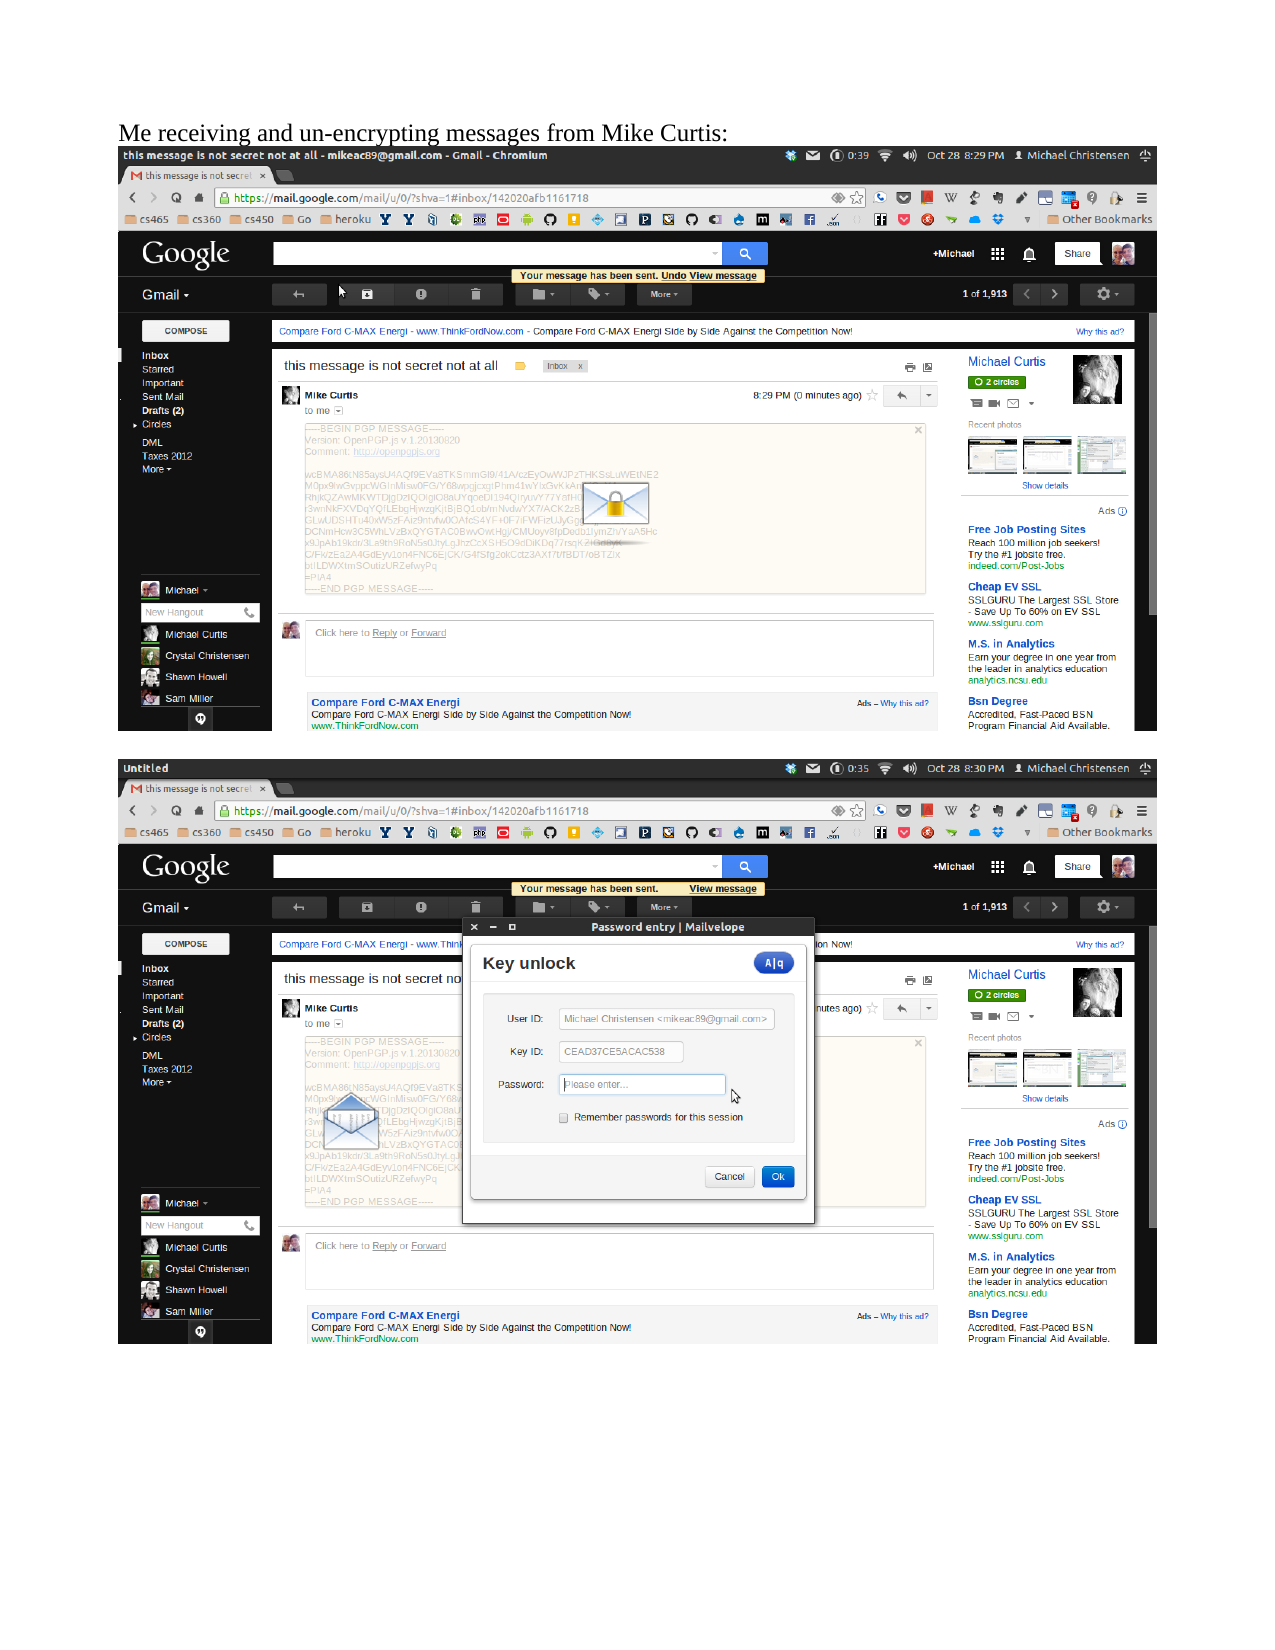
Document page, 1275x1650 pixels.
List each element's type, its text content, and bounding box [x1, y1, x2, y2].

text Me receiving and un-encrypting messages from Mike Curtis: [118, 118, 1157, 146]
picture [118, 146, 1157, 731]
picture [118, 759, 1157, 1344]
